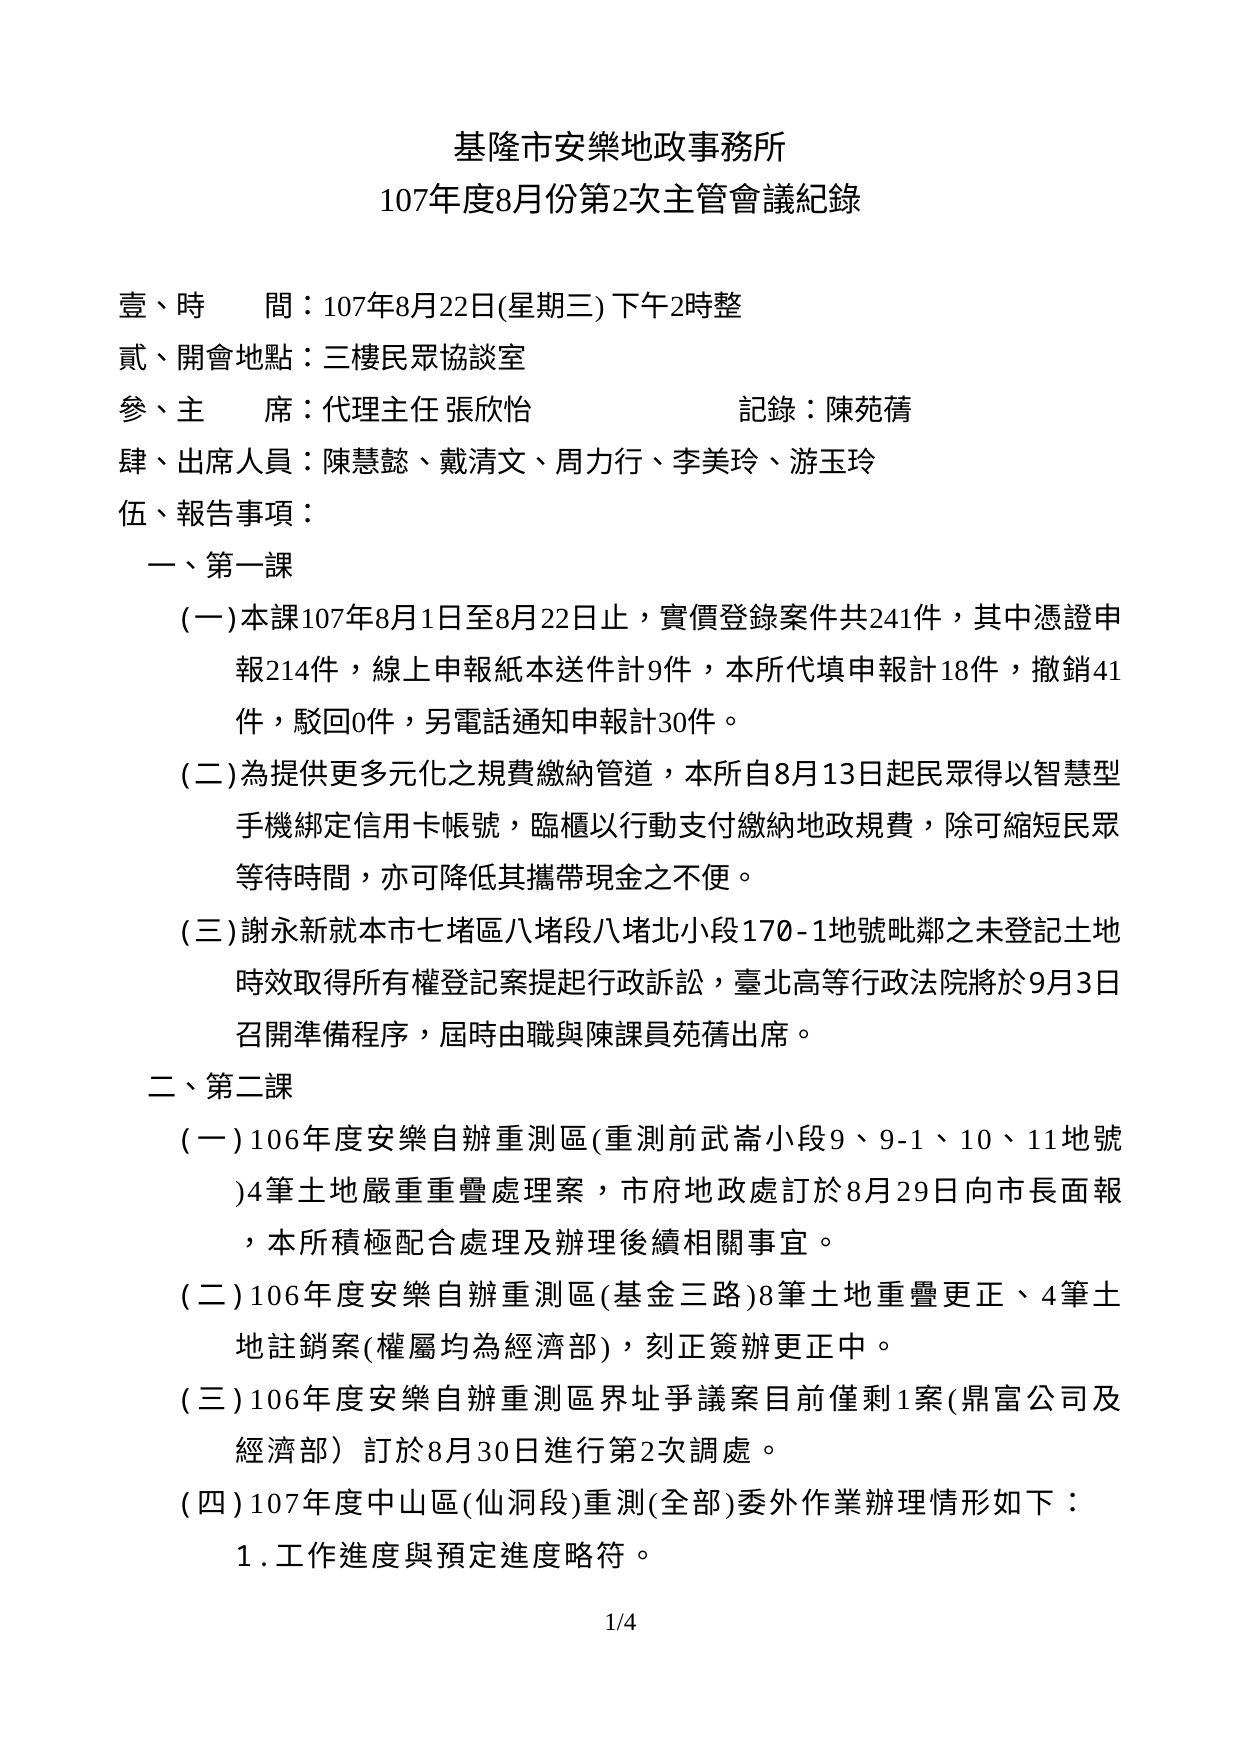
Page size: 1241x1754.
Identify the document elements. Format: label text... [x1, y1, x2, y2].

list 工作進度與預定進度略符。 [235, 1524, 1122, 1576]
list 報告事項： [118, 483, 1122, 535]
list 本課107年8月1日至8月22日止，實價登錄案件共241件，其中憑證申報214件，線上申報紙本送件計9件，本所代填申報計18件，撤銷41件，駁回0件，另電話通知申報計30件。 [176, 587, 1122, 743]
list 第一課 [147, 535, 1122, 587]
list 主 席：代理主任 張欣怡 記錄：陳苑蒨 [118, 378, 1122, 431]
list 開會地點：三樓民眾協談室 [118, 326, 1122, 378]
text 107年度8月份第2次主管會議紀錄 [118, 170, 1122, 222]
list 106年度安樂自辦重測區(基金三路)8筆土地重疊更正、4筆土地註銷案(權屬均為經濟部)，刻正簽辦更正中。 [176, 1264, 1122, 1368]
text 基隆市安樂地政事務所 [118, 118, 1122, 170]
list 謝永新就本市七堵區八堵段八堵北小段170-1地號毗鄰之未登記土地時效取得所有權登記案提起行政訴訟，臺北高等行政法院將於9月3日召開準備程序，屆時由職與陳課員苑蒨出席。 [176, 899, 1122, 1056]
list 106年度安樂自辦重測區界址爭議案目前僅剩1案(鼎富公司及經濟部）訂於8月30日進行第2次調處。 [176, 1368, 1122, 1472]
list 107年度中山區(仙洞段)重測(全部)委外作業辦理情形如下： [176, 1472, 1122, 1524]
list 出席人員：陳慧懿、戴清文、周力行、李美玲、游玉玲 [118, 431, 1122, 483]
list 為提供更多元化之規費繳納管道，本所自8月13日起民眾得以智慧型手機綁定信用卡帳號，臨櫃以行動支付繳納地政規費，除可縮短民眾等待時間，亦可降低其攜帶現金之不便。 [176, 743, 1122, 899]
list 第二課 [147, 1056, 1122, 1108]
list 106年度安樂自辦重測區(重測前武崙小段9、9-1、10、11地號)4筆土地嚴重重疊處理案，市府地政處訂於8月29日向市長面報，本所積極配合處理及辦理後續相關事宜。 [176, 1108, 1122, 1264]
list 時 間：107年8月22日(星期三) 下午2時整 [118, 274, 1122, 326]
